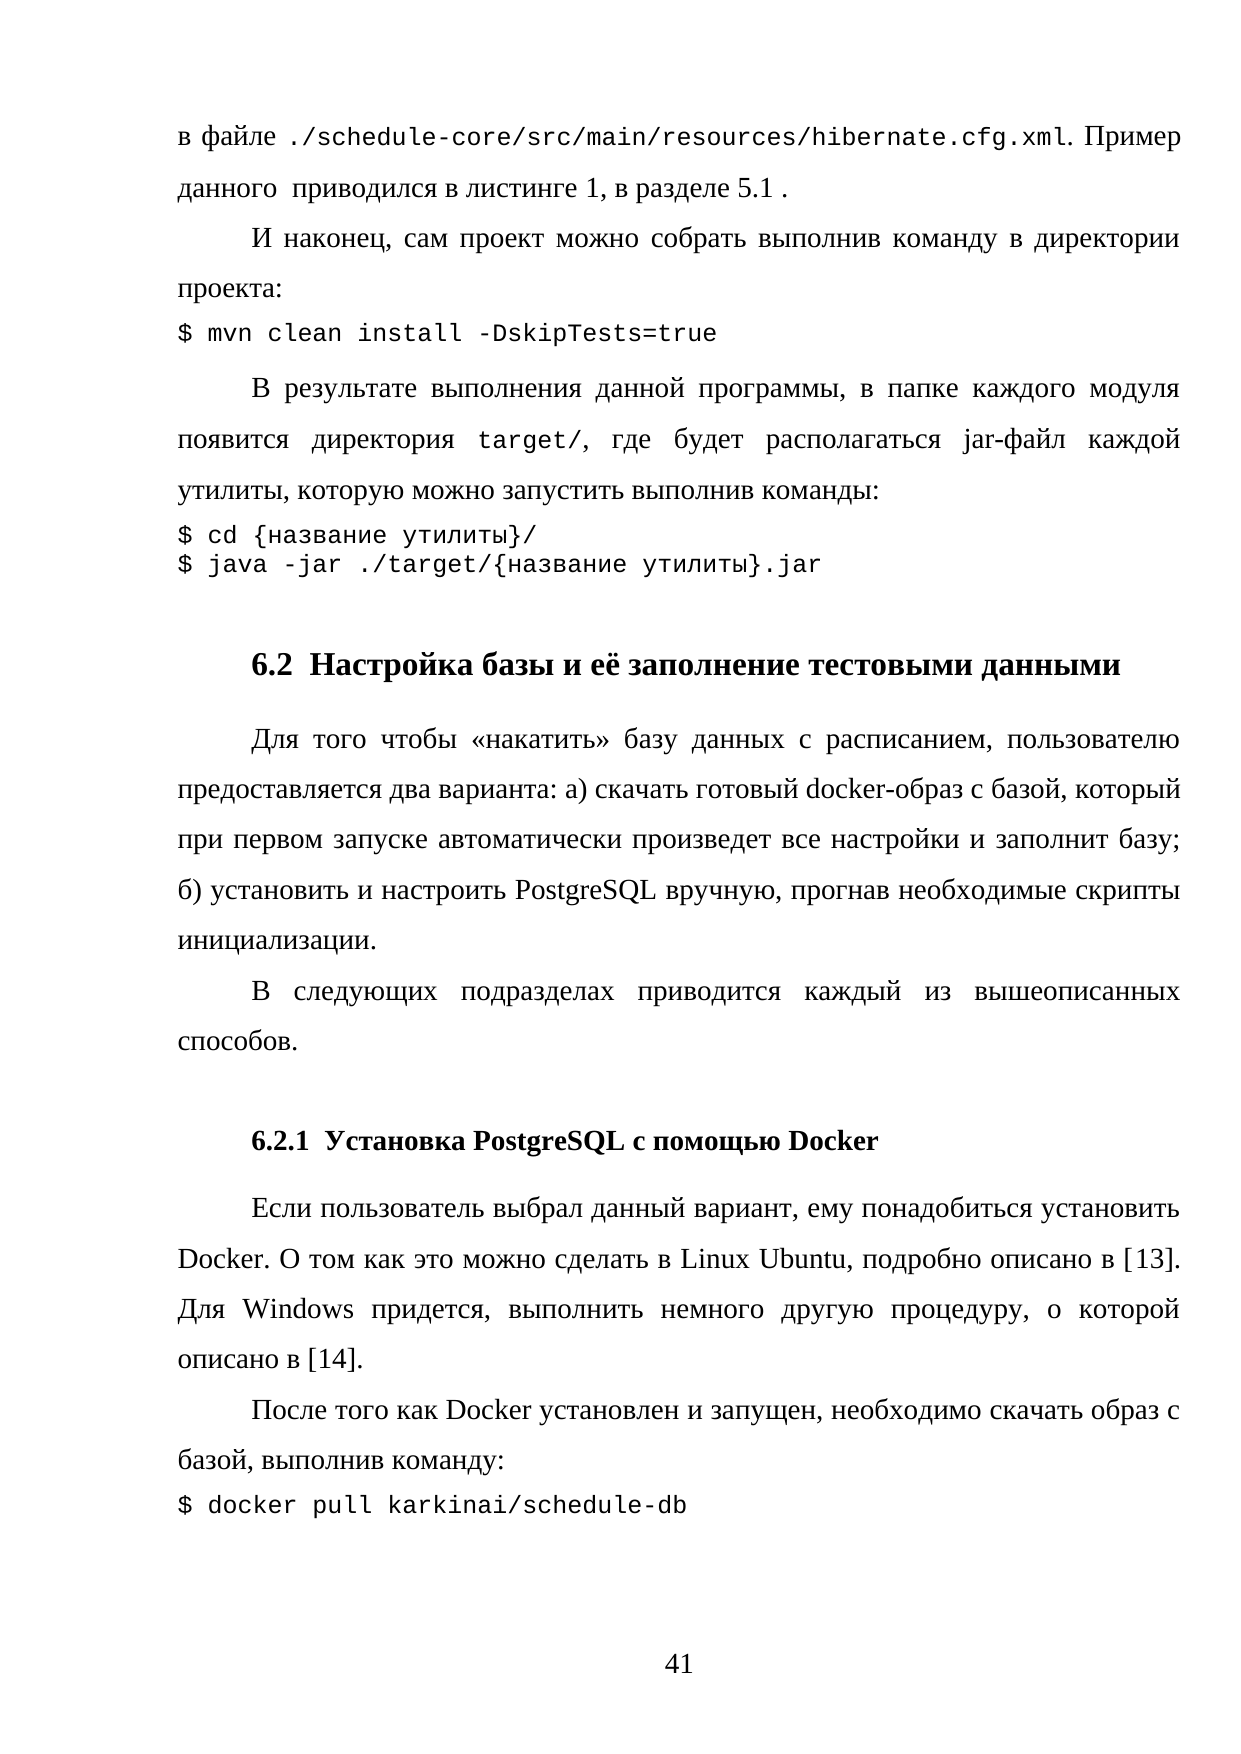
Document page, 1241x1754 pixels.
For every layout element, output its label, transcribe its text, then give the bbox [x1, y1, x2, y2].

text $ docker pull karkinai/schedule-db [177, 1492, 1181, 1521]
text в файле ./schedule-core/src/main/resources/hibernate.cfg.xml. Пример данного приводился в листинге 1, в разделе 5.1. [177, 118, 1181, 203]
text Если пользователь выбрал данный вариант, ему понадобиться установить Docker. О том как это можно сделать в Linux Ubuntu, подробно описано в [13]. Для Windows придется, выполнить немного другую процедуру, о которой описано в [14]. [177, 1191, 1181, 1375]
text После того как Docker установлен и запущен, необходимо скачать образ с базой, выполнив команду: [177, 1392, 1181, 1476]
text В результате выполнения данной программы, в папке каждого модуля появится директория target/, где будет располагаться jar-файл каждой утилиты, которую можно запустить выполнив команды: [177, 349, 1181, 506]
text Для того чтобы «накатить» базу данных с расписанием, пользователю предоставляется два варианта: а) скачать готовый docker-образ с базой, который при первом запуске автоматически произведет все настройки и заполнит базу; б) установить и настроить PostgreSQL вручную, прогнав необходимые скрипты инициализации. [177, 721, 1181, 956]
subtitle Установка PostgreSQL с помощью Docker [177, 1123, 1181, 1157]
text $ java -jar ./target/{название утилиты}.jar [177, 551, 1181, 579]
text $ cd {название утилиты}/ [177, 523, 1181, 551]
text В следующих подразделах приводится каждый из вышеописанных способов. [177, 973, 1181, 1056]
text И наконец, сам проект можно собрать выполнив команду в директории проекта: [177, 220, 1181, 304]
subtitle Настройка базы и её заполнение тестовыми данными [177, 644, 1181, 683]
text $ mvn clean install -DskipTests=true [177, 321, 1181, 349]
